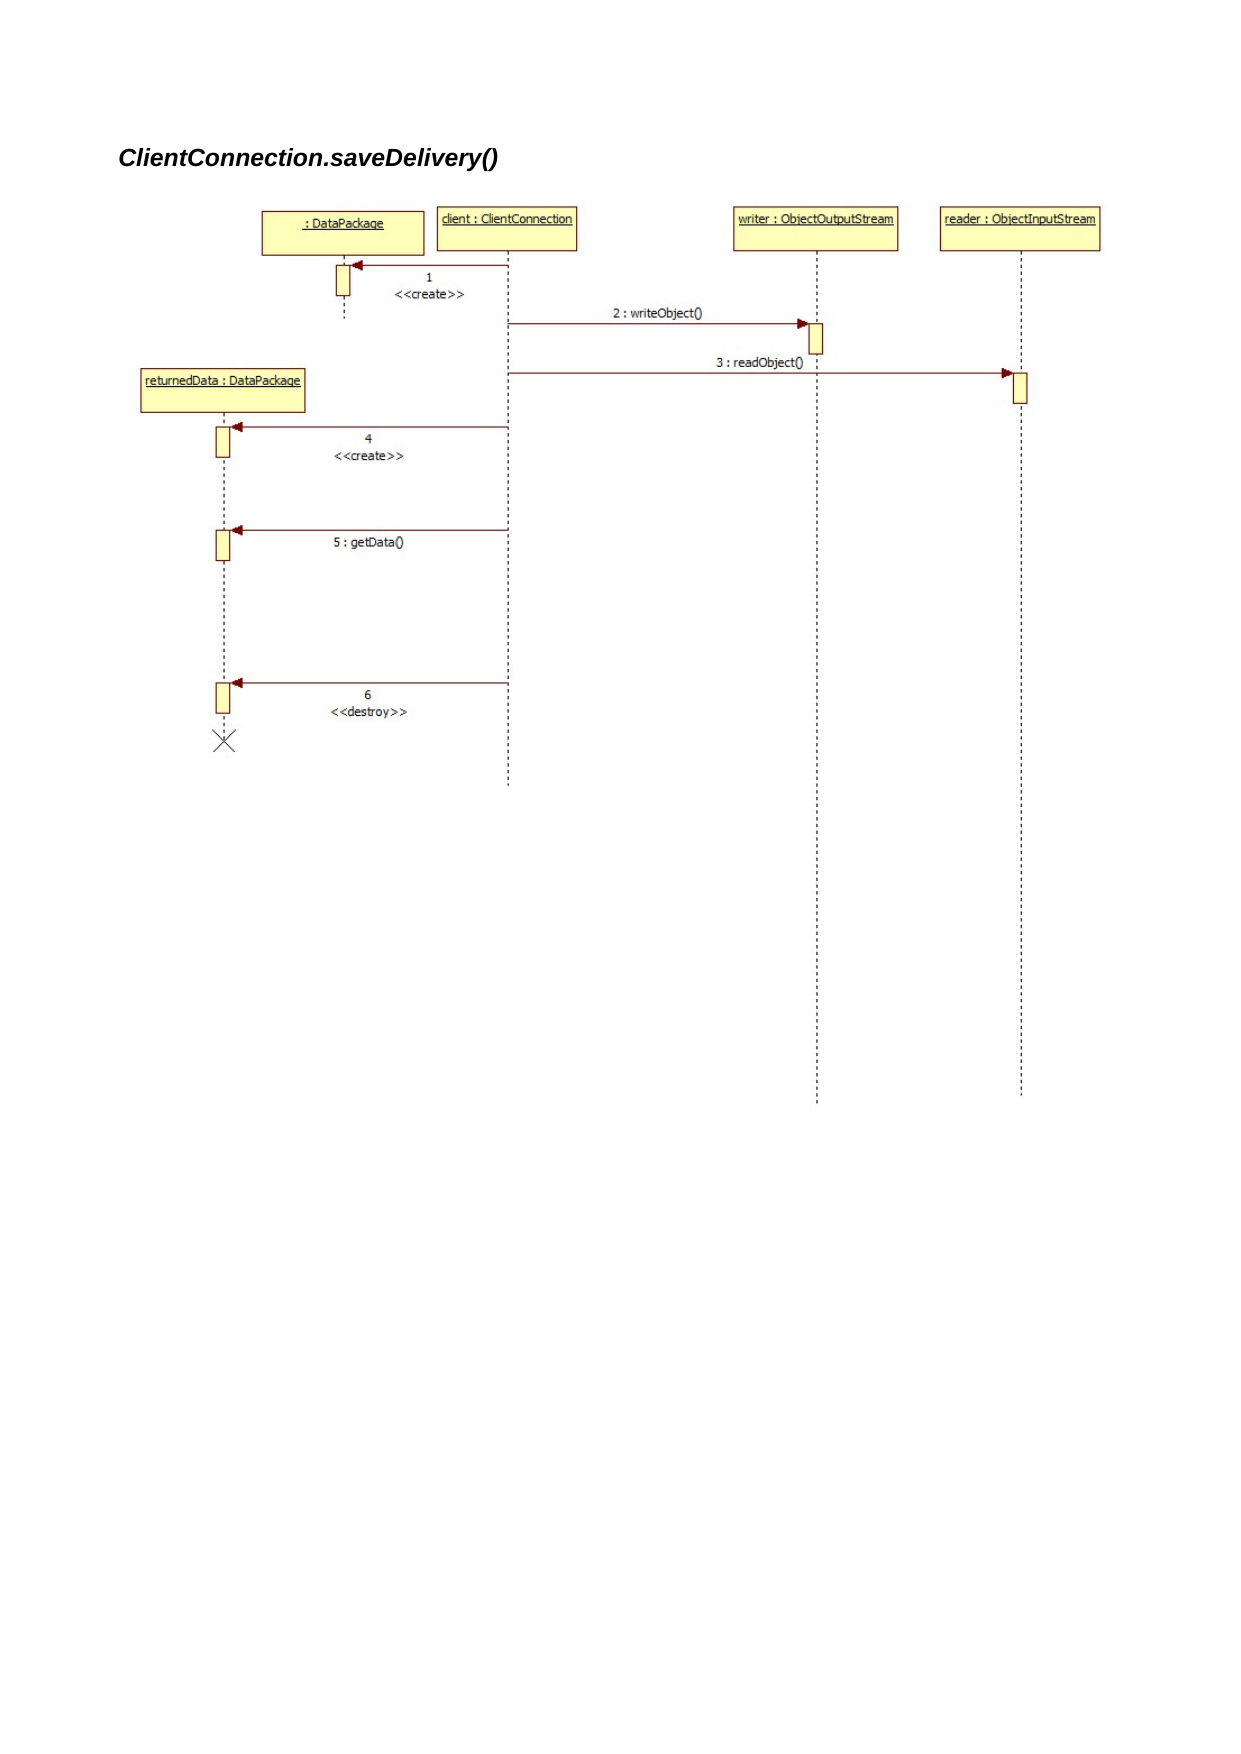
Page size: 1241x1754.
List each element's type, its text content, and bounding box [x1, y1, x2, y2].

picture [118, 184, 1123, 1127]
subtitle ClientConnection.saveDelivery() [118, 143, 1122, 172]
